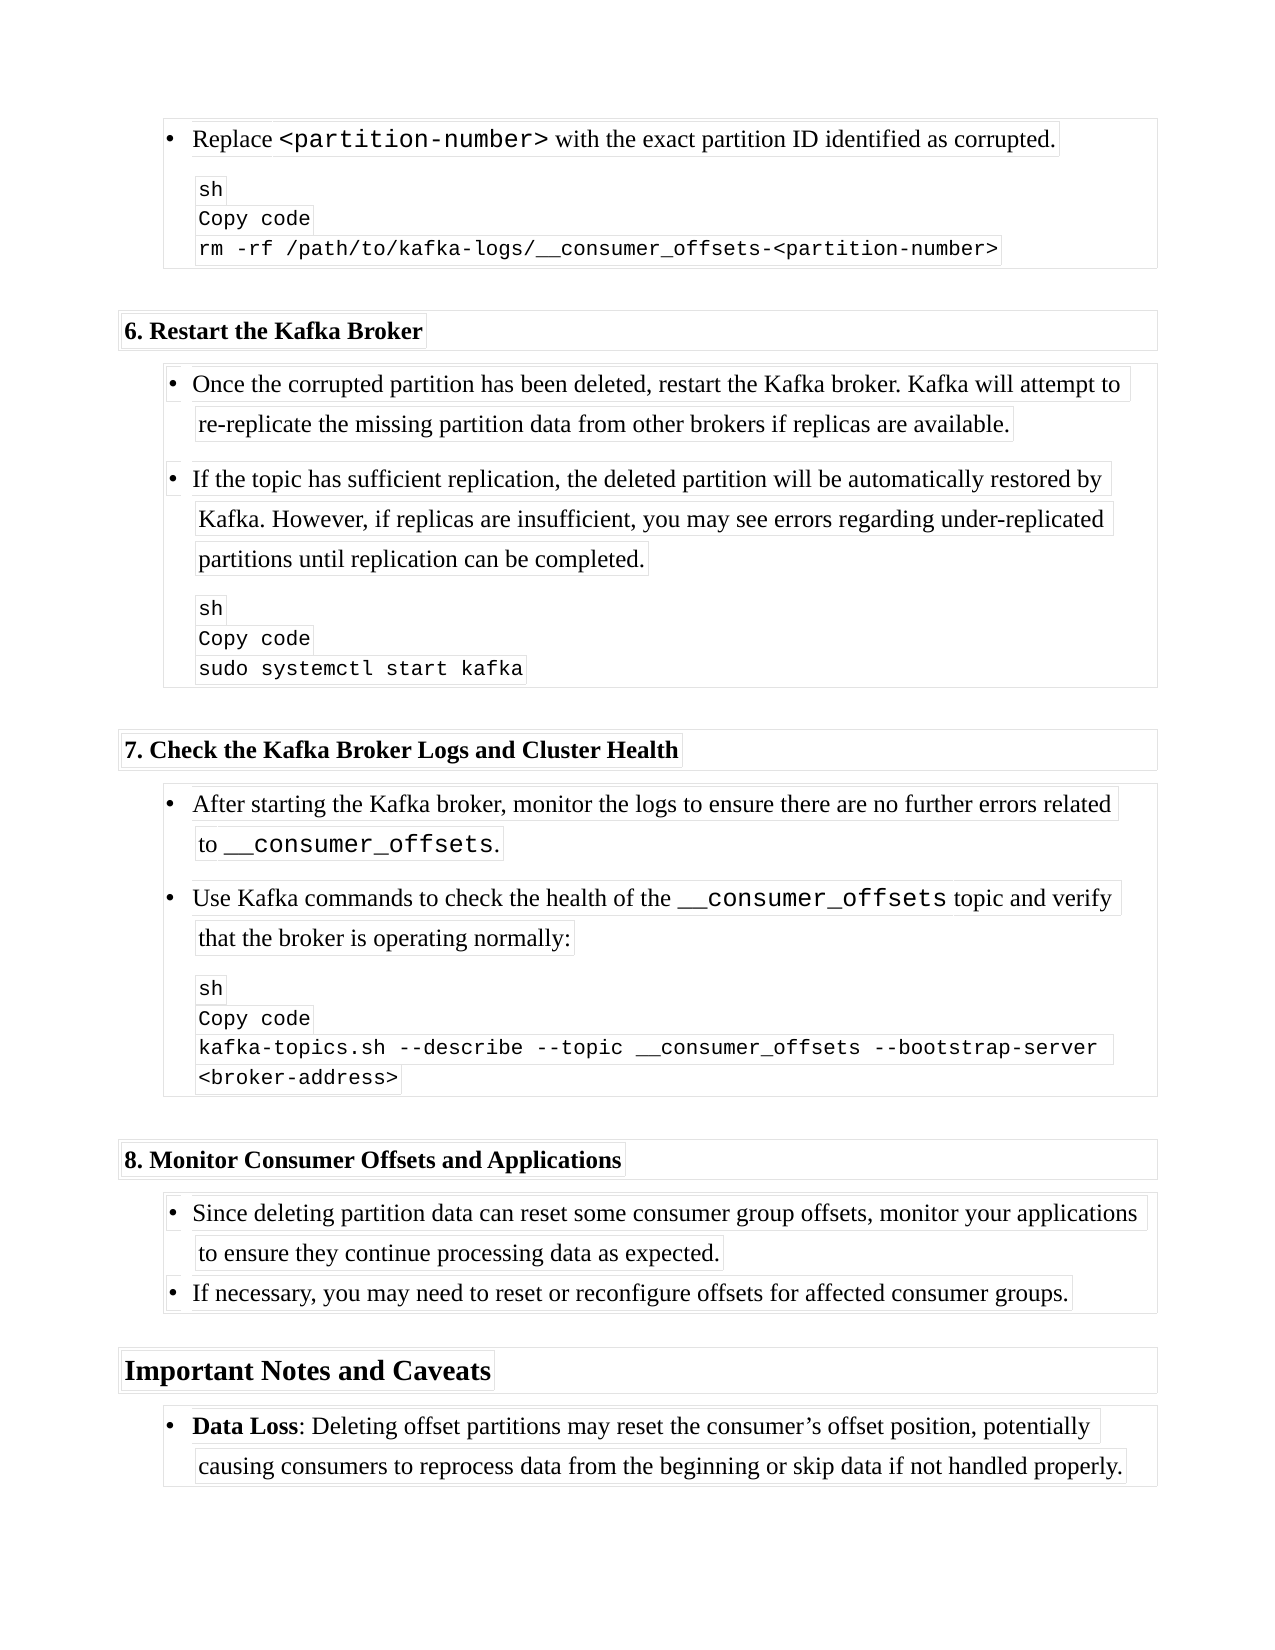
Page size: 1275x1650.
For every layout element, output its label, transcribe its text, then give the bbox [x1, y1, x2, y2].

list Replace <partition-number> with the exact partition ID identified as corrupted. [164, 119, 1157, 156]
list Data Loss: Deleting offset partitions may reset the consumer’s offset position, potentially causing consumers to reprocess data from the beginning or skip data if not handled properly. [164, 1406, 1157, 1486]
list sudo systemctl start kafka [164, 652, 1157, 687]
list Copy code [196, 626, 313, 652]
list If the topic has sufficient replication, the deleted partition will be automatically restored by Kafka. However, if replicas are insufficient, you may see errors regarding under-replicated partitions until replication can be completed. [164, 458, 1157, 576]
subtitle 7. Check the Kafka Broker Logs and Cluster Health [119, 730, 1157, 770]
list Copy code [227, 622, 1157, 652]
subtitle 8. Monitor Consumer Offsets and Applications [119, 1140, 1157, 1179]
list After starting the Kafka broker, monitor the logs to ensure there are no further errors related to __consumer_offsets. [164, 784, 1157, 861]
list Copy code [164, 622, 195, 652]
list Since deleting partition data can reset some consumer group offsets, monitor your applications to ensure they continue processing data as expected. [164, 1193, 1157, 1270]
list Copy code [196, 206, 313, 232]
subtitle 6. Restart the Kafka Broker [119, 311, 1157, 350]
list sh [164, 173, 1157, 202]
list sh [164, 972, 1157, 1002]
list kafka-topics.sh --describe --topic __consumer_offsets --bootstrap-server <broker-address> [164, 1031, 1157, 1096]
list Copy code [227, 1002, 1157, 1031]
list If necessary, you may need to reset or reconfigure offsets for affected consumer groups. [164, 1272, 1157, 1313]
list rm -rf /path/to/kafka-logs/__consumer_offsets-<partition-number> [164, 232, 1157, 268]
subtitle Important Notes and Caveats [119, 1348, 1157, 1393]
list Copy code [164, 202, 195, 232]
list sh [164, 592, 1157, 622]
list Once the corrupted partition has been deleted, restart the Kafka broker. Kafka will attempt to re-replicate the missing partition data from other brokers if replicas are available. [164, 364, 1157, 441]
list Use Kafka commands to check the health of the __consumer_offsets topic and verify that the broker is operating normally: [164, 877, 1157, 955]
list Copy code [164, 1002, 195, 1031]
list Copy code [227, 202, 1157, 232]
list Copy code [196, 1006, 313, 1031]
